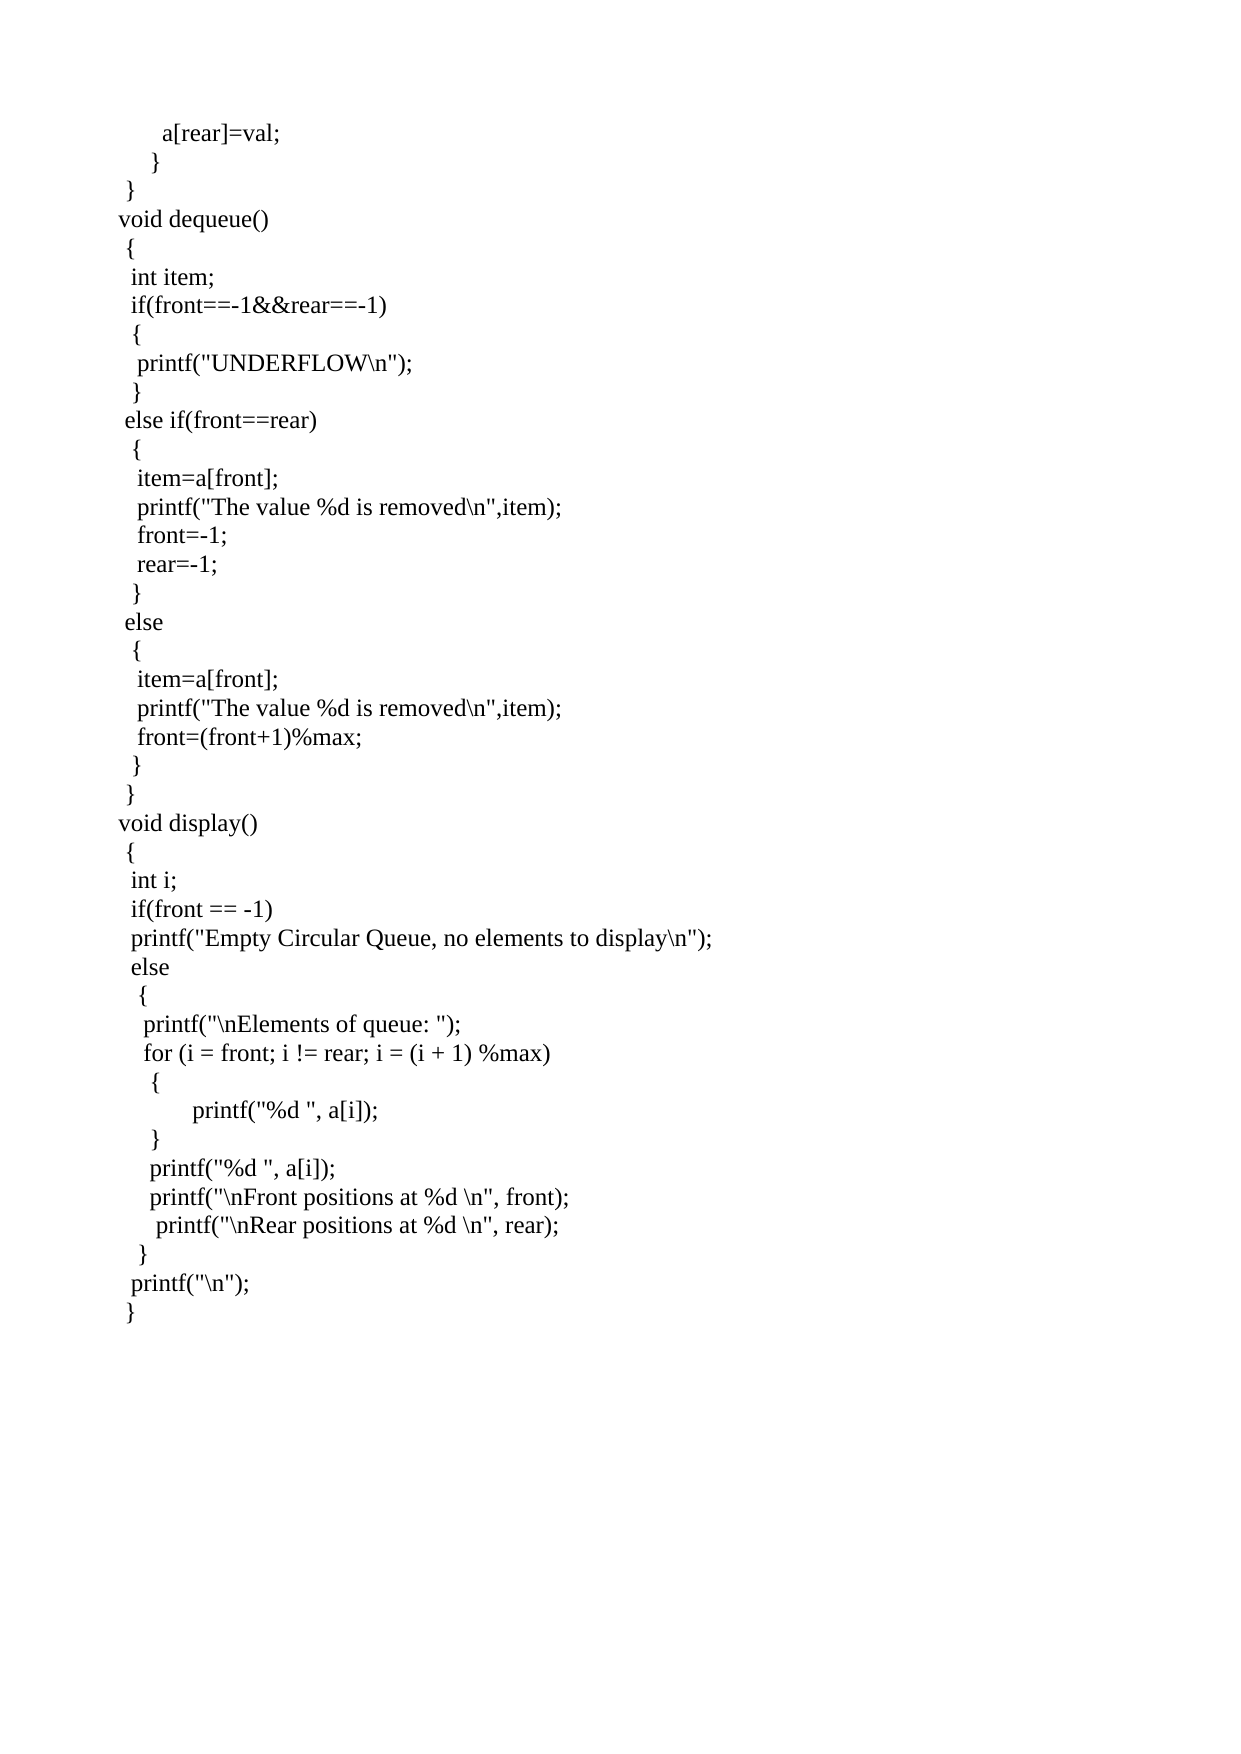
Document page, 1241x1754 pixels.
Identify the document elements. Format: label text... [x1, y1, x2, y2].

text } [118, 1297, 1122, 1326]
text else if(front==rear) [118, 406, 1122, 434]
text } [118, 1239, 1122, 1268]
text { [118, 233, 1122, 262]
text int i; [118, 866, 1122, 894]
text printf("\nRear positions at %d \n", rear); [118, 1211, 1122, 1239]
text item=a[front]; [118, 664, 1122, 693]
text printf("%d ", a[i]); [118, 1153, 1122, 1182]
text printf("The value %d is removed\n",item); [118, 693, 1122, 722]
text } [118, 779, 1122, 808]
text printf("%d ", a[i]); [118, 1096, 1122, 1124]
text void display() [118, 808, 1122, 837]
text front=(front+1)%max; [118, 722, 1122, 751]
text } [118, 176, 1122, 204]
text { [118, 1067, 1122, 1096]
text front=-1; [118, 521, 1122, 549]
text item=a[front]; [118, 463, 1122, 492]
text } [118, 147, 1122, 176]
text printf("\nFront positions at %d \n", front); [118, 1182, 1122, 1211]
text if(front == -1) [118, 894, 1122, 923]
text } [118, 377, 1122, 406]
text { [118, 981, 1122, 1009]
text { [118, 434, 1122, 463]
text printf("\nElements of queue: "); [118, 1009, 1122, 1038]
text { [118, 837, 1122, 866]
text for (i = front; i != rear; i = (i + 1) %max) [118, 1038, 1122, 1067]
text printf("The value %d is removed\n",item); [118, 492, 1122, 521]
text } [118, 1124, 1122, 1153]
text else [118, 952, 1122, 981]
text printf("\n"); [118, 1268, 1122, 1297]
text else [118, 607, 1122, 636]
text printf("UNDERFLOW\n"); [118, 348, 1122, 377]
text a[rear]=val; [118, 118, 1122, 147]
text } [118, 578, 1122, 607]
text { [118, 636, 1122, 664]
text printf("Empty Circular Queue, no elements to display\n"); [118, 923, 1122, 952]
text void dequeue() [118, 204, 1122, 233]
text rear=-1; [118, 549, 1122, 578]
text } [118, 751, 1122, 779]
text int item; [118, 262, 1122, 291]
text { [118, 319, 1122, 348]
text if(front==-1&&rear==-1) [118, 291, 1122, 319]
